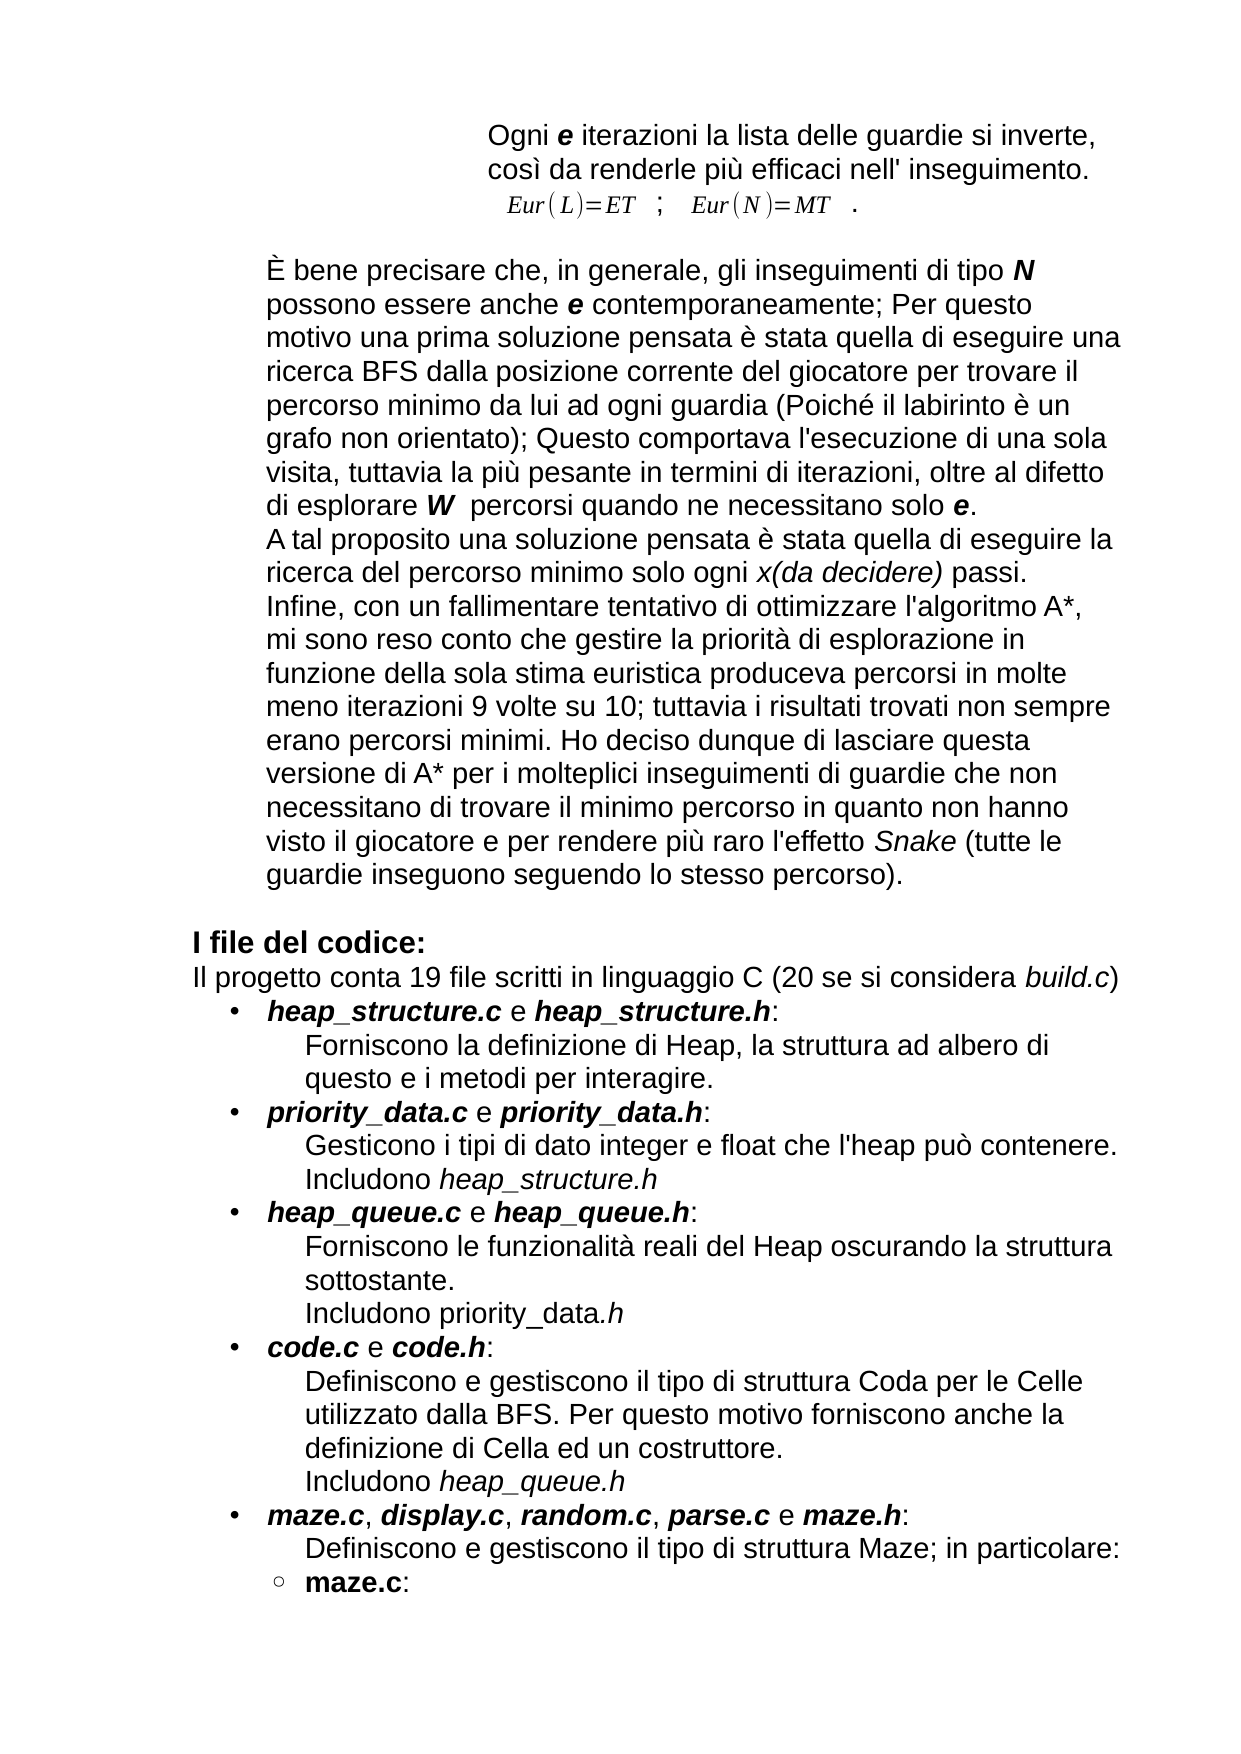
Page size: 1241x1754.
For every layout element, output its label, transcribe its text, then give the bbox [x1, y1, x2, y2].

text A tal proposito una soluzione pensata è stata quella di eseguire la ricerca del percorso minimo solo ogni x(da decidere) passi. [266, 522, 1122, 589]
text Ogni e iterazioni la lista delle guardie si inverte, così da renderle più efficaci nell' inseguimento. ; . [266, 118, 1122, 220]
list Definiscono e gestiscono il tipo di struttura Coda per le Celle utilizzato dalla BFS. Per questo motivo forniscono anche la definizione di Cella ed un costruttore. [267, 1363, 1122, 1464]
list Includono heap_queue.h [267, 1464, 1122, 1498]
text È bene precisare che, in generale, gli inseguimenti di tipo N possono essere anche e contemporaneamente; Per questo motivo una prima soluzione pensata è stata quella di eseguire una ricerca BFS dalla posizione corrente del giocatore per trovare il percorso minimo da lui ad ogni guardia (Poiché il labirinto è un grafo non orientato); Questo comportava l'esecuzione di una sola visita, tuttavia la più pesante in termini di iterazioni, oltre al difetto di esplorare W percorsi quando ne necessitano solo e. [266, 253, 1122, 522]
list maze.c: [267, 1565, 1122, 1599]
list heap_structure.c e heap_structure.h: [229, 994, 1122, 1027]
list Includono heap_structure.h [267, 1162, 1122, 1195]
list Forniscono la definizione di Heap, la struttura ad albero di questo e i metodi per interagire. [267, 1027, 1122, 1094]
list maze.c, display.c, random.c, parse.c e maze.h: [229, 1498, 1122, 1531]
list Forniscono le funzionalità reali del Heap oscurando la struttura sottostante. [267, 1229, 1122, 1296]
list Definiscono e gestiscono il tipo di struttura Maze; in particolare: [267, 1531, 1122, 1565]
list Includono priority_data.h [267, 1296, 1122, 1330]
list priority_data.c e priority_data.h: [229, 1094, 1122, 1128]
list heap_queue.c e heap_queue.h: [229, 1195, 1122, 1229]
list code.c e code.h: [229, 1330, 1122, 1363]
text Il progetto conta 19 file scritti in linguaggio C (20 se si considera build.c) [192, 960, 1122, 994]
text I file del codice: [192, 924, 1122, 960]
list Gesticono i tipi di dato integer e float che l'heap può contenere. [267, 1128, 1122, 1162]
text Infine, con un fallimentare tentativo di ottimizzare l'algoritmo A*, mi sono reso conto che gestire la priorità di esplorazione in funzione della sola stima euristica produceva percorsi in molte meno iterazioni 9 volte su 10; tuttavia i risultati trovati non sempre erano percorsi minimi. Ho deciso dunque di lasciare questa versione di A* per i molteplici inseguimenti di guardie che non necessitano di trovare il minimo percorso in quanto non hanno visto il giocatore e per rendere più raro l'effetto Snake (tutte le guardie inseguono seguendo lo stesso percorso). [266, 589, 1122, 891]
